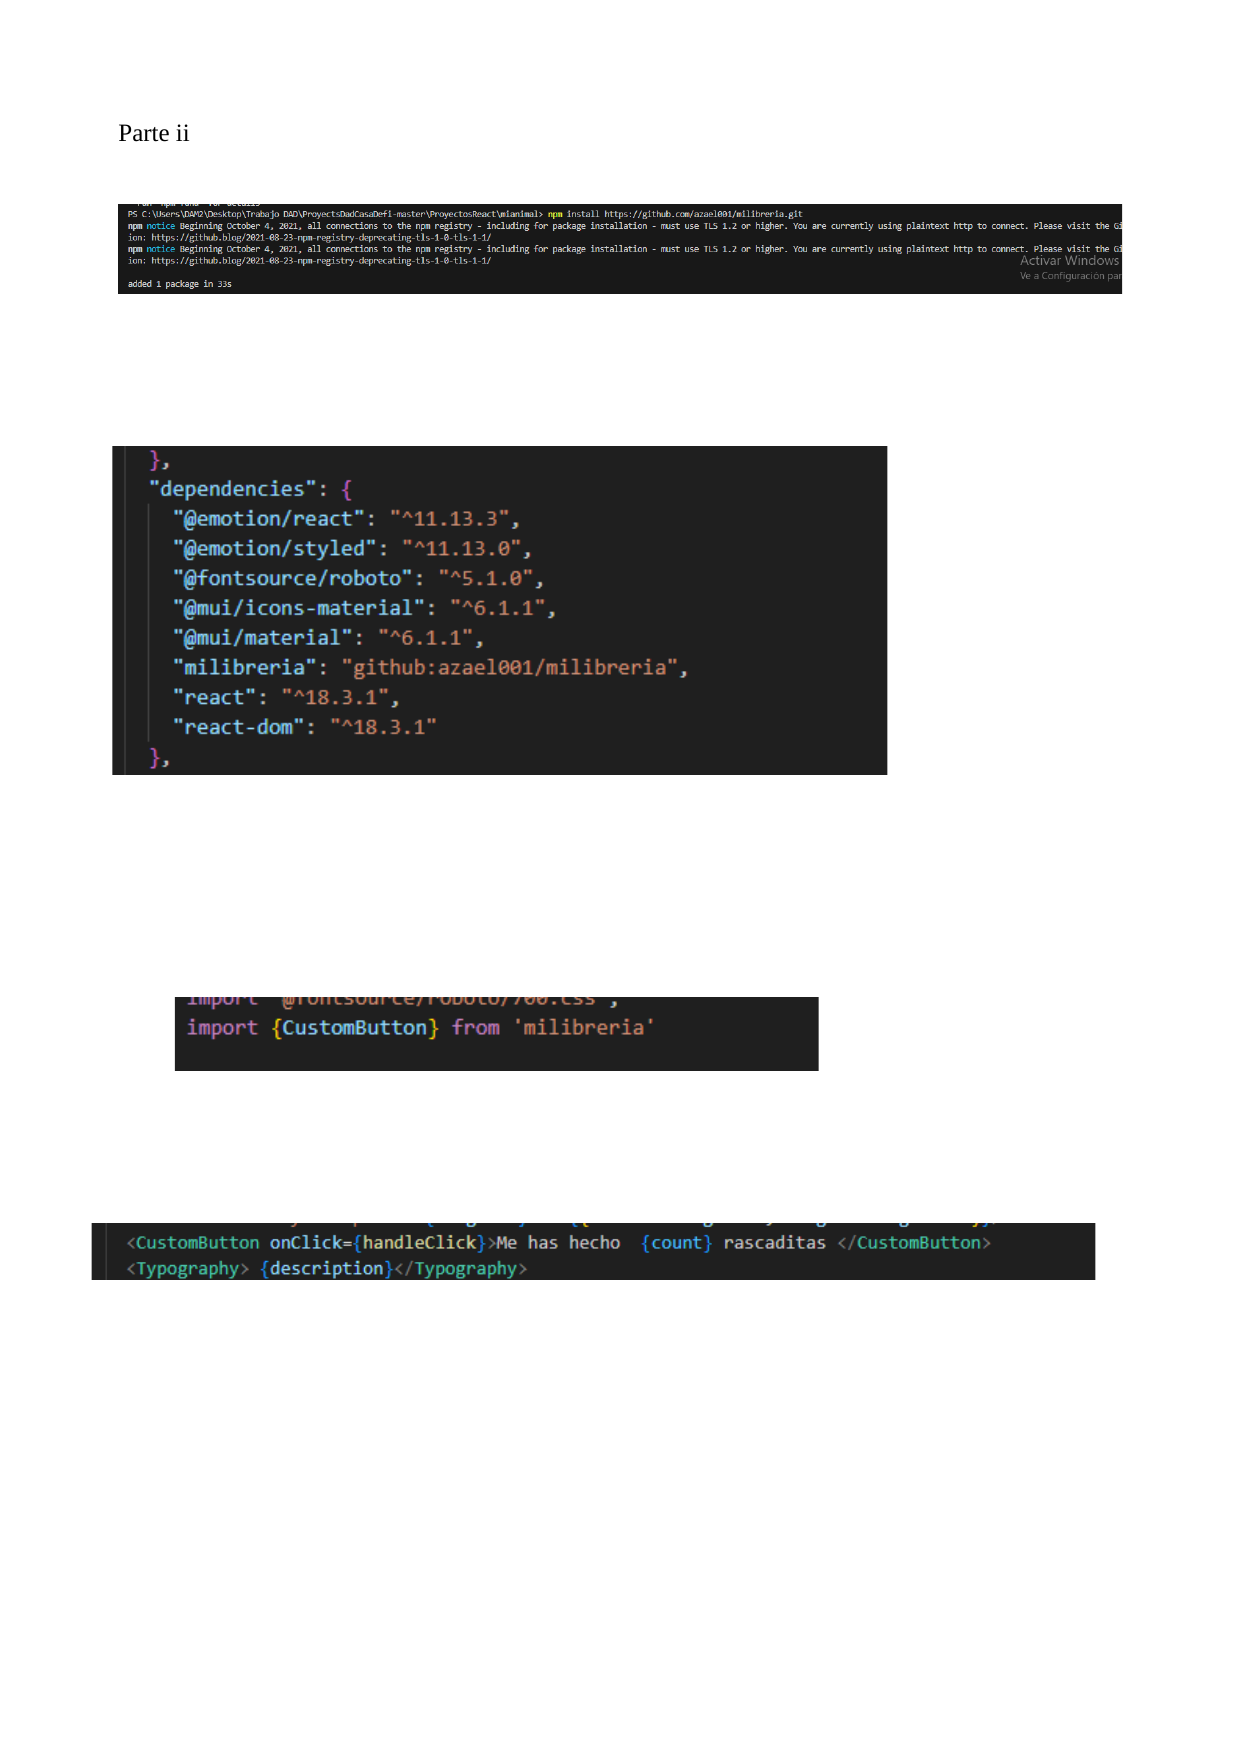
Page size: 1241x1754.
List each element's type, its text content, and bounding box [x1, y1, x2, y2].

picture [112, 446, 888, 775]
picture [174, 997, 819, 1071]
picture [91, 1223, 1096, 1280]
text Parte ii [118, 118, 1122, 147]
picture [118, 204, 1123, 294]
